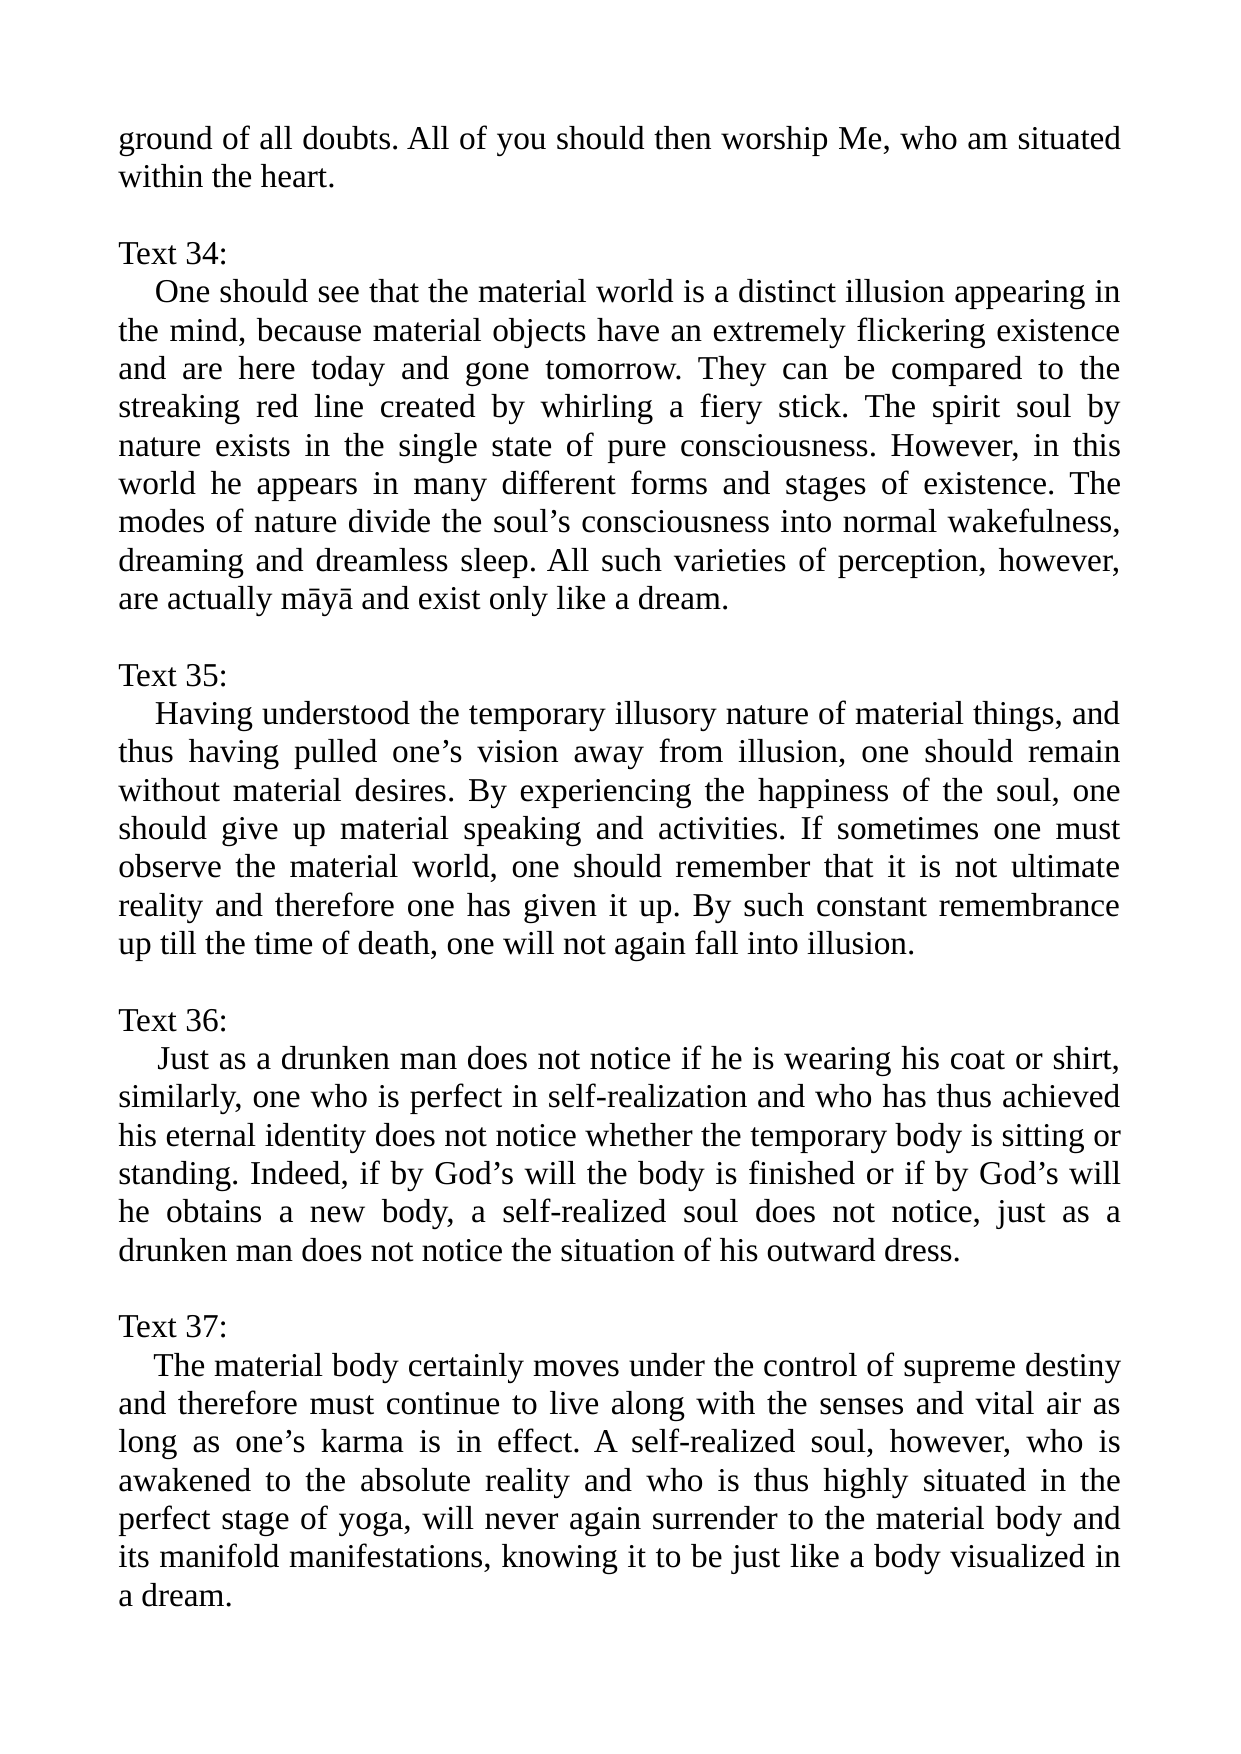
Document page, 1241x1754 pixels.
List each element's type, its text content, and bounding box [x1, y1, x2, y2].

text Text 37: [118, 1306, 1122, 1345]
text Just as a drunken man does not notice if he is wearing his coat or shirt, similarly, one who is perfect in self-realization and who has thus achieved his eternal identity does not notice whether the temporary body is sitting or standing. Indeed, if by God’s will the body is finished or if by God’s will he obtains a new body, a self-realized soul does not notice, just as a drunken man does not notice the situation of his outward dress. [118, 1038, 1122, 1268]
text Text 36: [118, 1000, 1122, 1038]
text The material body certainly moves under the control of supreme destiny and therefore must continue to live along with the senses and vital air as long as one’s karma is in effect. A self-realized soul, however, who is awakened to the absolute reality and who is thus highly situated in the perfect stage of yoga, will never again surrender to the material body and its manifold manifestations, knowing it to be just like a body visualized in a dream. [118, 1345, 1122, 1613]
text Text 34: [118, 233, 1122, 271]
text ground of all doubts. All of you should then worship Me, who am situated within the heart. [118, 118, 1122, 195]
text Having understood the temporary illusory nature of material things, and thus having pulled one’s vision away from illusion, one should remain without material desires. By experiencing the happiness of the soul, one should give up material speaking and activities. If sometimes one must observe the material world, one should remember that it is not ultimate reality and therefore one has given it up. By such constant remembrance up till the time of death, one will not again fall into illusion. [118, 693, 1122, 961]
text Text 35: [118, 655, 1122, 693]
text One should see that the material world is a distinct illusion appearing in the mind, because material objects have an extremely flickering existence and are here today and gone tomorrow. They can be compared to the streaking red line created by whirling a fiery stick. The spirit soul by nature exists in the single state of pure consciousness. However, in this world he appears in many different forms and stages of existence. The modes of nature divide the soul’s consciousness into normal wakefulness, dreaming and dreamless sleep. All such varieties of perception, however, are actually māyā and exist only like a dream. [118, 271, 1122, 616]
